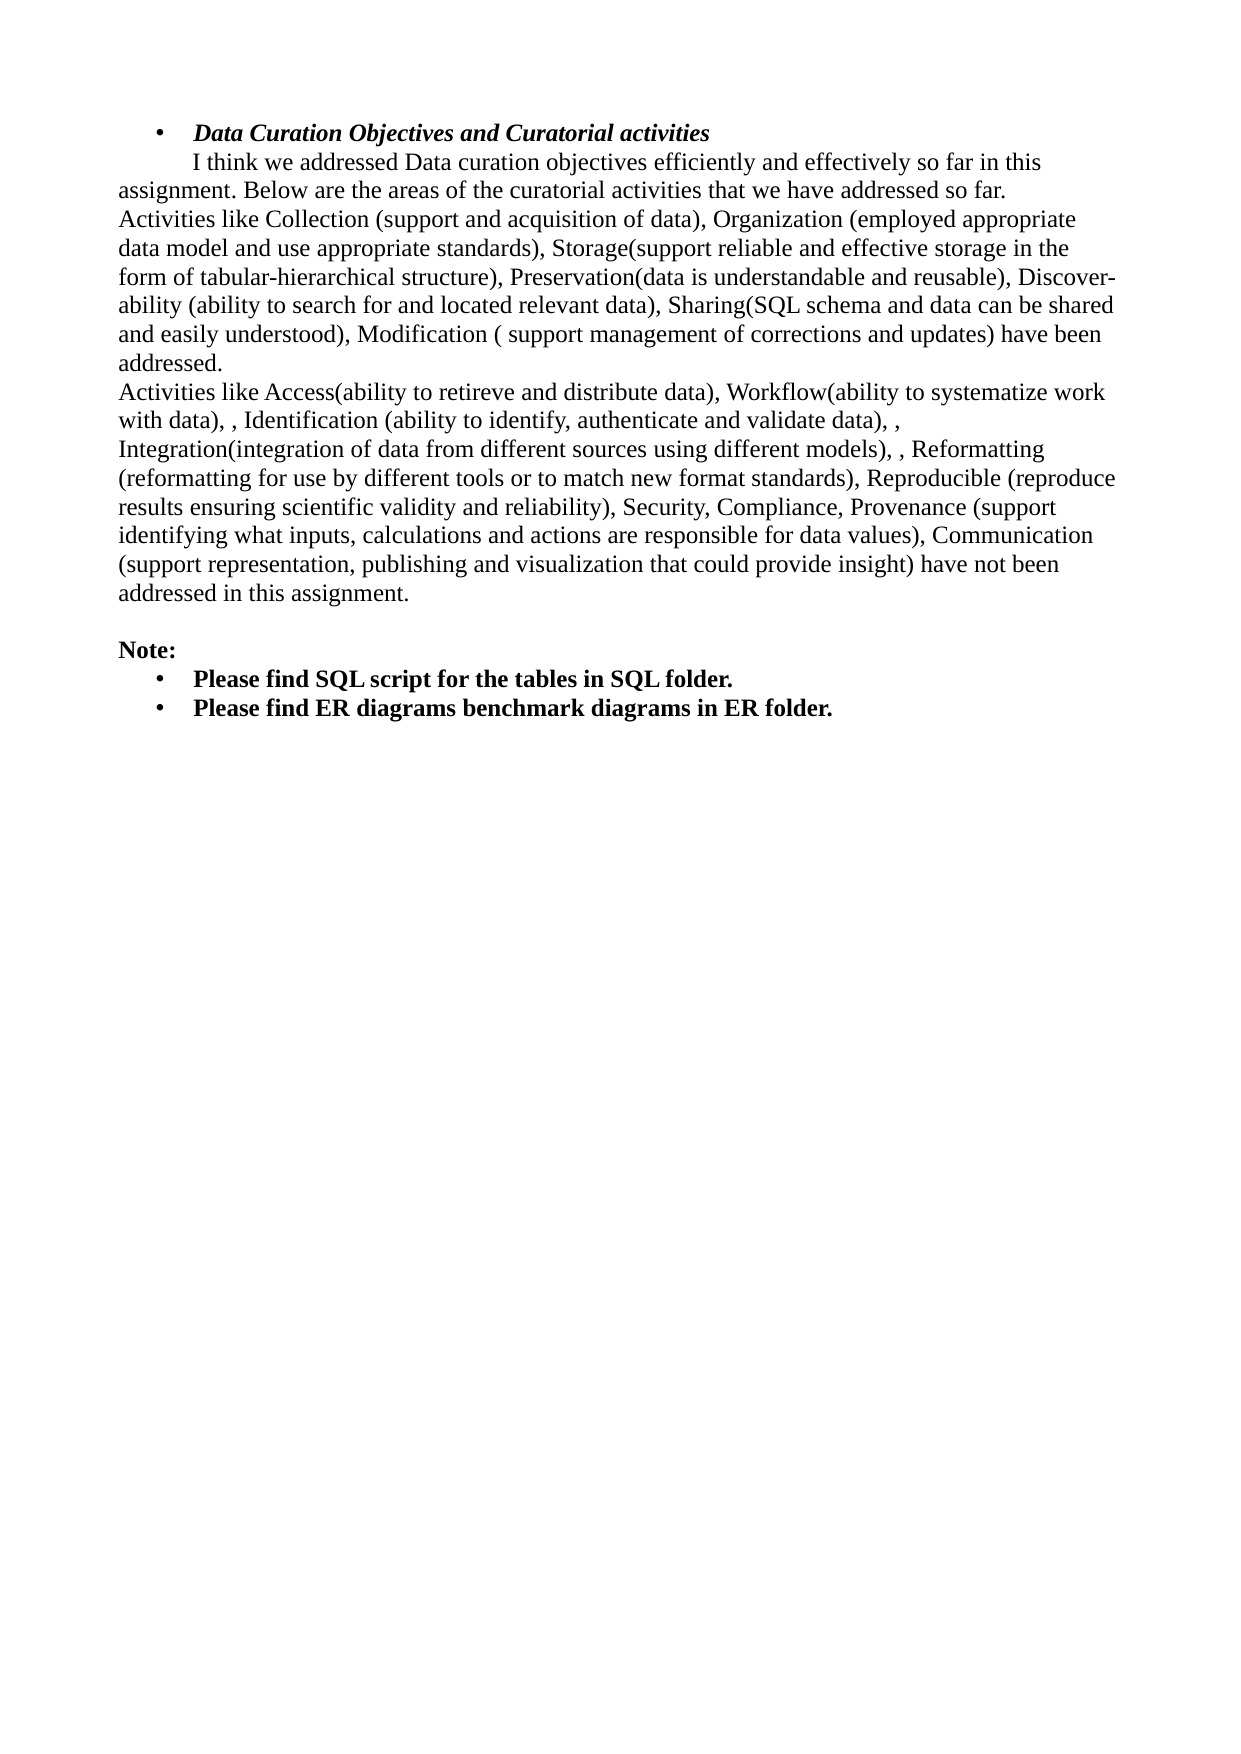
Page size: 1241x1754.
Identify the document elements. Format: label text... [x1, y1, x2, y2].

list Please find SQL script for the tables in SQL folder. [156, 664, 1122, 693]
list Please find ER diagrams benchmark diagrams in ER folder. [156, 693, 1122, 722]
text Activities like Access(ability to retireve and distribute data), Workflow(ability to systematize work with data), , Identification (ability to identify, authenticate and validate data), , Integration(integration of data from different sources using different models), , Reformatting (reformatting for use by different tools or to match new format standards), Reproducible (reproduce results ensuring scientific validity and reliability), Security, Compliance, Provenance (support identifying what inputs, calculations and actions are responsible for data values), Communication (support representation, publishing and visualization that could provide insight) have not been addressed in this assignment. [118, 377, 1122, 607]
text Note: [118, 636, 1122, 664]
text I think we addressed Data curation objectives efficiently and effectively so far in this assignment. Below are the areas of the curatorial activities that we have addressed so far. [118, 147, 1122, 204]
list Data Curation Objectives and Curatorial activities [156, 118, 1122, 147]
text Activities like Collection (support and acquisition of data), Organization (employed appropriate data model and use appropriate standards), Storage(support reliable and effective storage in the form of tabular-hierarchical structure), Preservation(data is understandable and reusable), Discover-ability (ability to search for and located relevant data), Sharing(SQL schema and data can be shared and easily understood), Modification ( support management of corrections and updates) have been addressed. [118, 204, 1122, 377]
